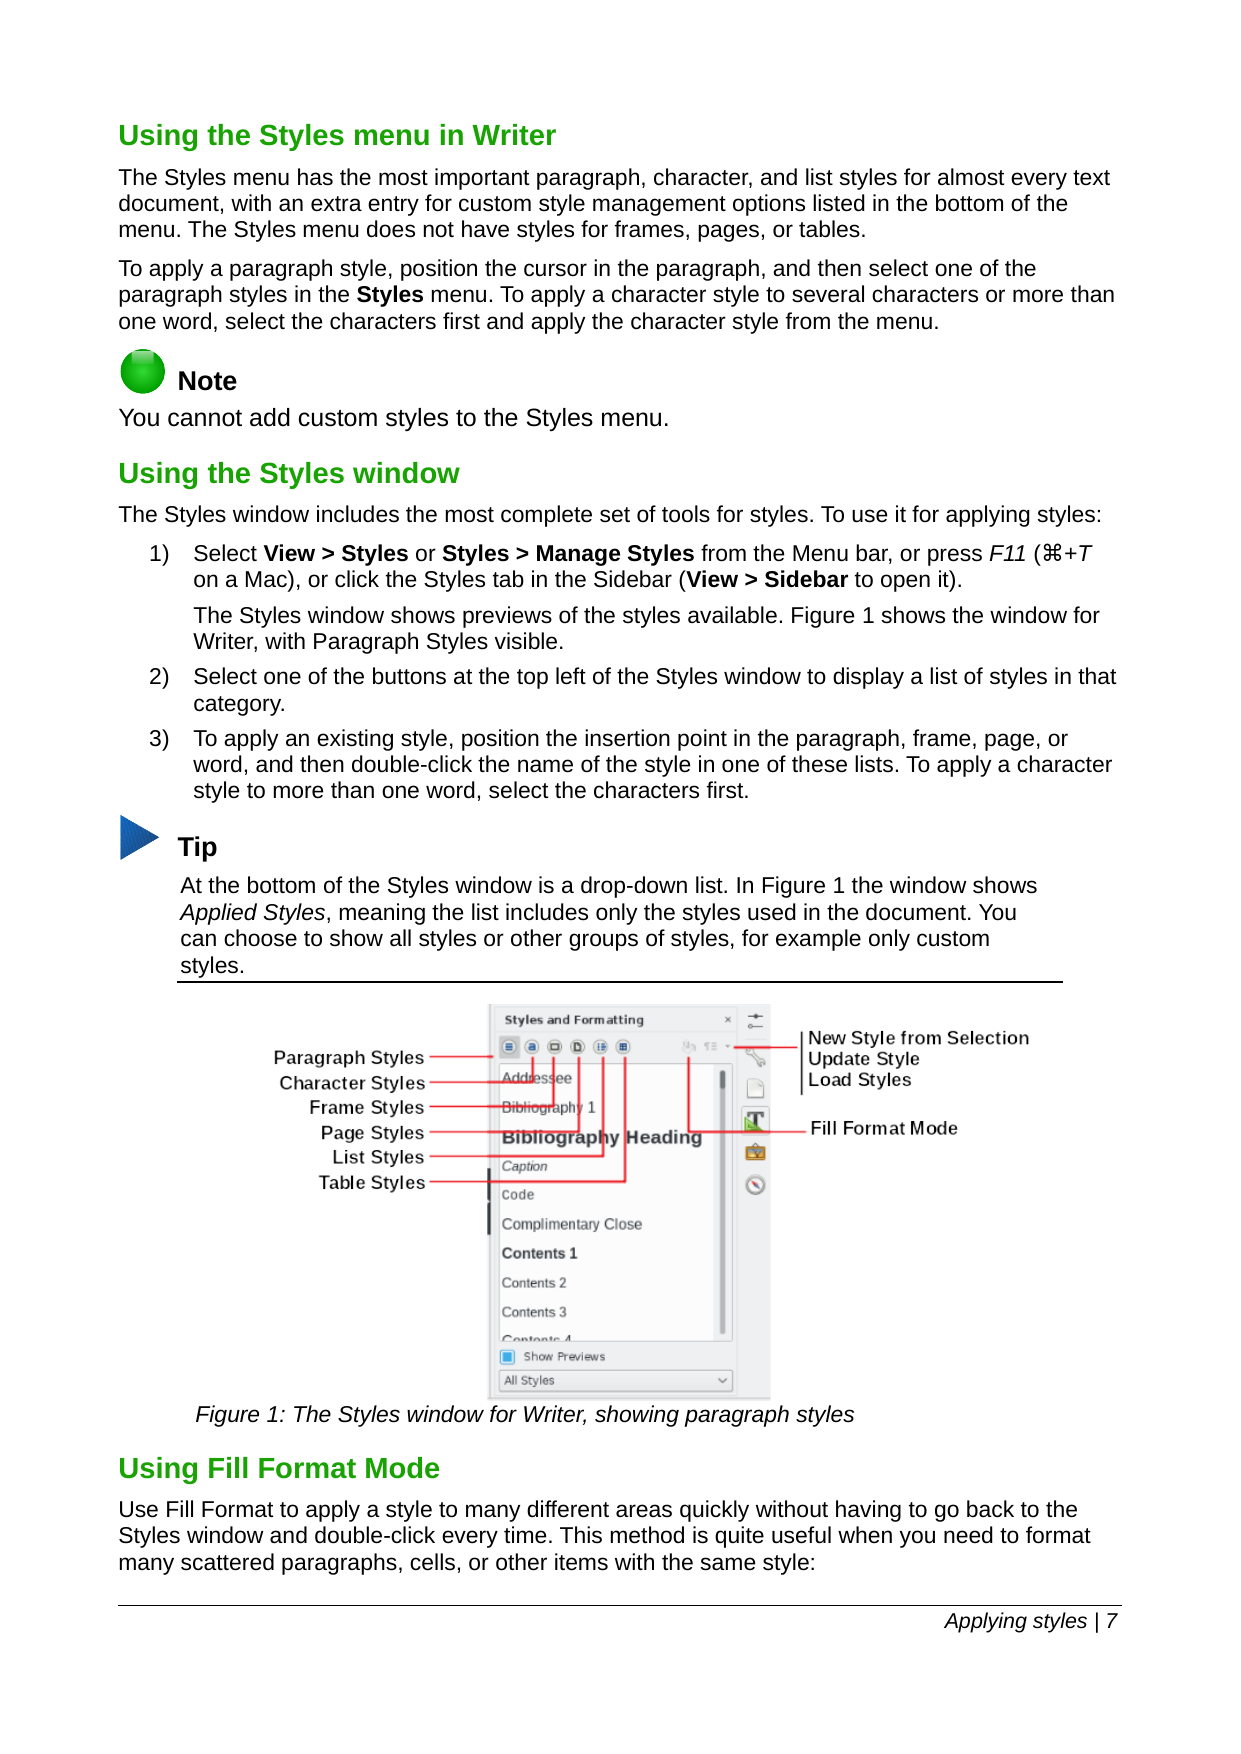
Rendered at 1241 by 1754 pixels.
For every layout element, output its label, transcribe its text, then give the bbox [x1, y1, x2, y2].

subtitle Using Fill Format Mode [118, 1451, 1122, 1484]
text Use Fill Format to apply a style to many different areas quickly without having to go back to the Styles window and double-click every time. This method is quite useful when you need to format many scattered paragraphs, cells, or other items with the same style: [118, 1496, 1122, 1575]
text To apply a paragraph style, position the cursor in the paragraph, and then select one of the paragraph styles in the Styles menu. To apply a character style to several characters or more than one word, select the characters first and apply the character style from the menu. [118, 255, 1122, 334]
list The Styles window shows previews of the styles available. Figure 1 shows the window for Writer, with Paragraph Styles visible. [193, 602, 1122, 654]
text At the bottom of the Styles window is a drop-down list. In Figure 1 the window shows Applied Styles, meaning the list includes only the styles used in the document. You can choose to show all styles or other groups of styles, for example only custom styles. [177, 869, 1063, 981]
list Select View > Styles or Styles > Manage Styles from the Menu bar, or press F11 (⌘+T on a Mac), or click the Styles tab in the Sidebar (View > Sidebar to open it). [169, 540, 1122, 593]
subtitle Tip [118, 813, 1122, 862]
text You cannot add custom styles to the Styles menu. [118, 403, 1122, 432]
subtitle Using the Styles menu in Writer [118, 118, 1122, 152]
picture [195, 1004, 1045, 1401]
list To apply an existing style, position the insertion point in the paragraph, frame, page, or word, and then double-click the name of the style in one of these lists. To apply a character style to more than one word, select the characters first. [169, 725, 1122, 804]
list Select one of the buttons at the top left of the Styles window to display a list of styles in that category. [169, 663, 1122, 716]
subtitle Using the Styles window [118, 456, 1122, 489]
list The Styles window includes the most complete set of tools for styles. To use it for applying styles: [118, 501, 1122, 527]
text The Styles menu has the most important paragraph, character, and list styles for almost every text document, with an extra entry for custom style management options listed in the bottom of the menu. The Styles menu does not have styles for frames, pages, or tables. [118, 163, 1122, 242]
text Figure 1: The Styles window for Writer, showing paragraph styles [195, 1401, 1045, 1427]
subtitle Note [118, 347, 1122, 396]
